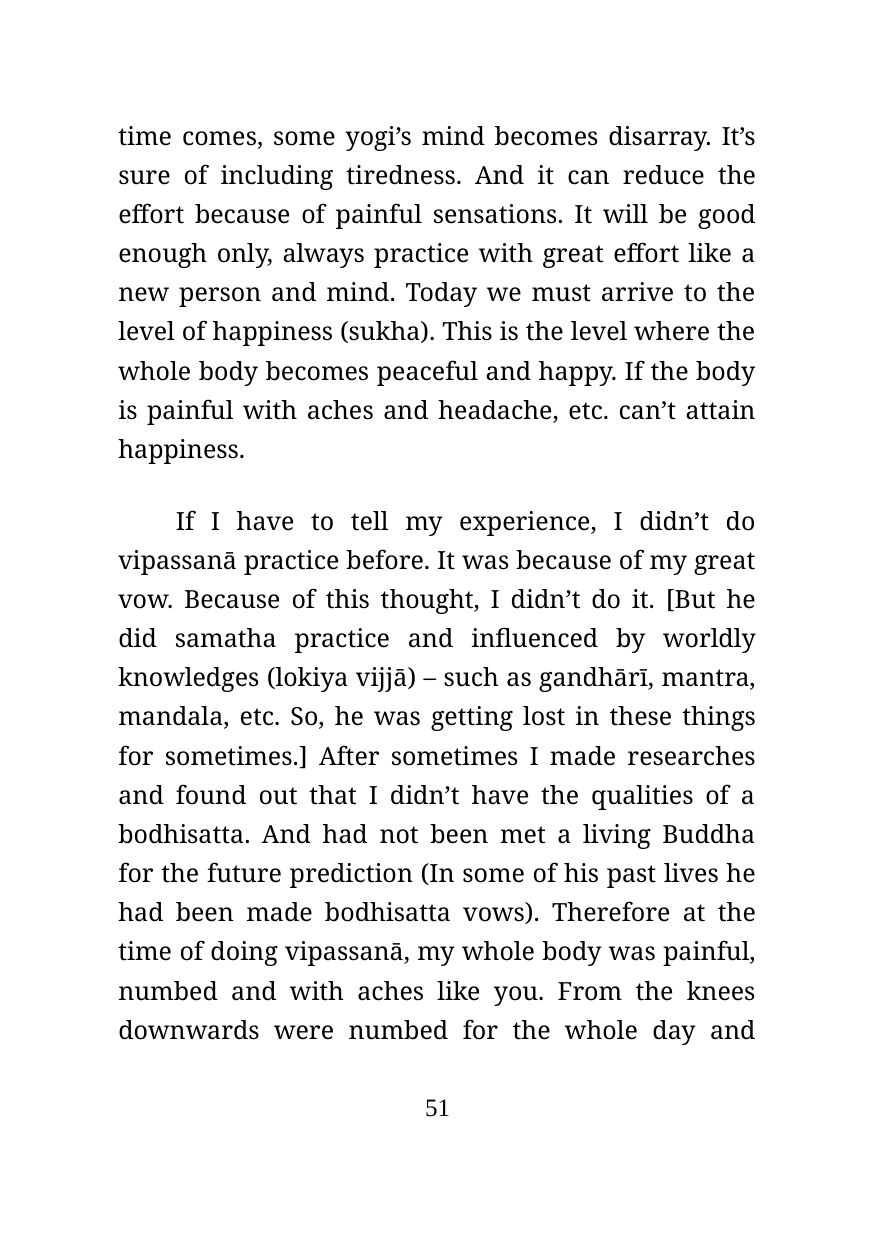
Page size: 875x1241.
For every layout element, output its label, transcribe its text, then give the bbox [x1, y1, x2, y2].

text If I have to tell my experience, I didn’t do vipassanā practice before. It was because of my great vow. Because of this thought, I didn’t do it. [But he did samatha practice and influenced by worldly knowledges (lokiya vijjā) – such as gandhārī, mantra, mandala, etc. So, he was getting lost in these things for sometimes.] After sometimes I made researches and found out that I didn’t have the qualities of a bodhisatta. And had not been met a living Buddha for the future prediction (In some of his past lives he had been made bodhisatta vows). Therefore at the time of doing vipassanā, my whole body was painful, numbed and with aches like you. From the knees downwards were numbed for the whole day and [118, 503, 756, 1046]
text time comes, some yogi’s mind becomes disarray. It’s sure of including tiredness. And it can reduce the effort because of painful sensations. It will be good enough only, always practice with great effort like a new person and mind. Today we must arrive to the level of happiness (sukha). This is the level where the whole body becomes peaceful and happy. If the body is painful with aches and headache, etc. can’t attain happiness. [118, 118, 756, 466]
